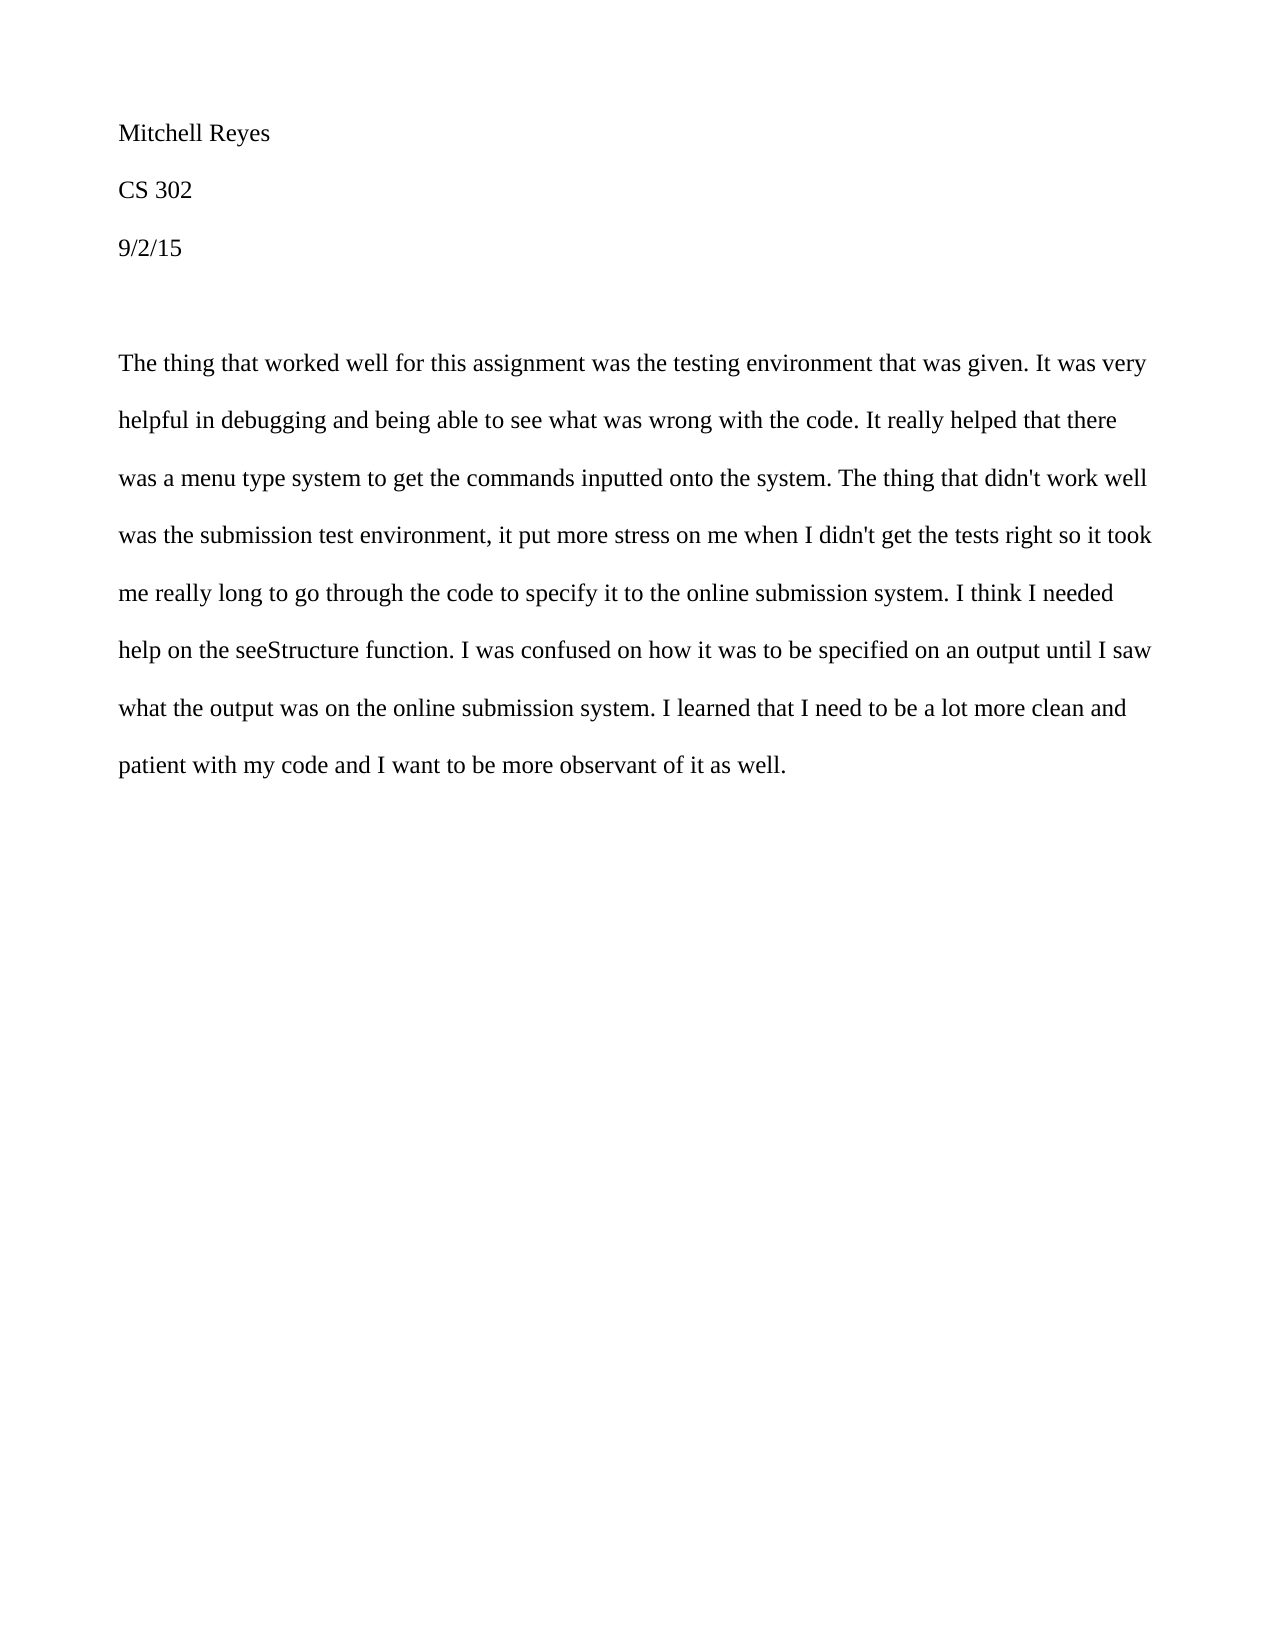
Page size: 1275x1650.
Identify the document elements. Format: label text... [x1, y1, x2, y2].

text 9/2/15 [118, 233, 1157, 262]
text Mitchell Reyes [118, 118, 1157, 147]
text CS 302 [118, 176, 1157, 204]
text The thing that worked well for this assignment was the testing environment that was given. It was very helpful in debugging and being able to see what was wrong with the code. It really helped that there was a menu type system to get the commands inputted onto the system. The thing that didn't work well was the submission test environment, it put more stress on me when I didn't get the tests right so it took me really long to go through the code to specify it to the online submission system. I think I needed help on the seeStructure function. I was confused on how it was to be specified on an output until I saw what the output was on the online submission system. I learned that I need to be a lot more clean and patient with my code and I want to be more observant of it as well. [118, 348, 1157, 779]
